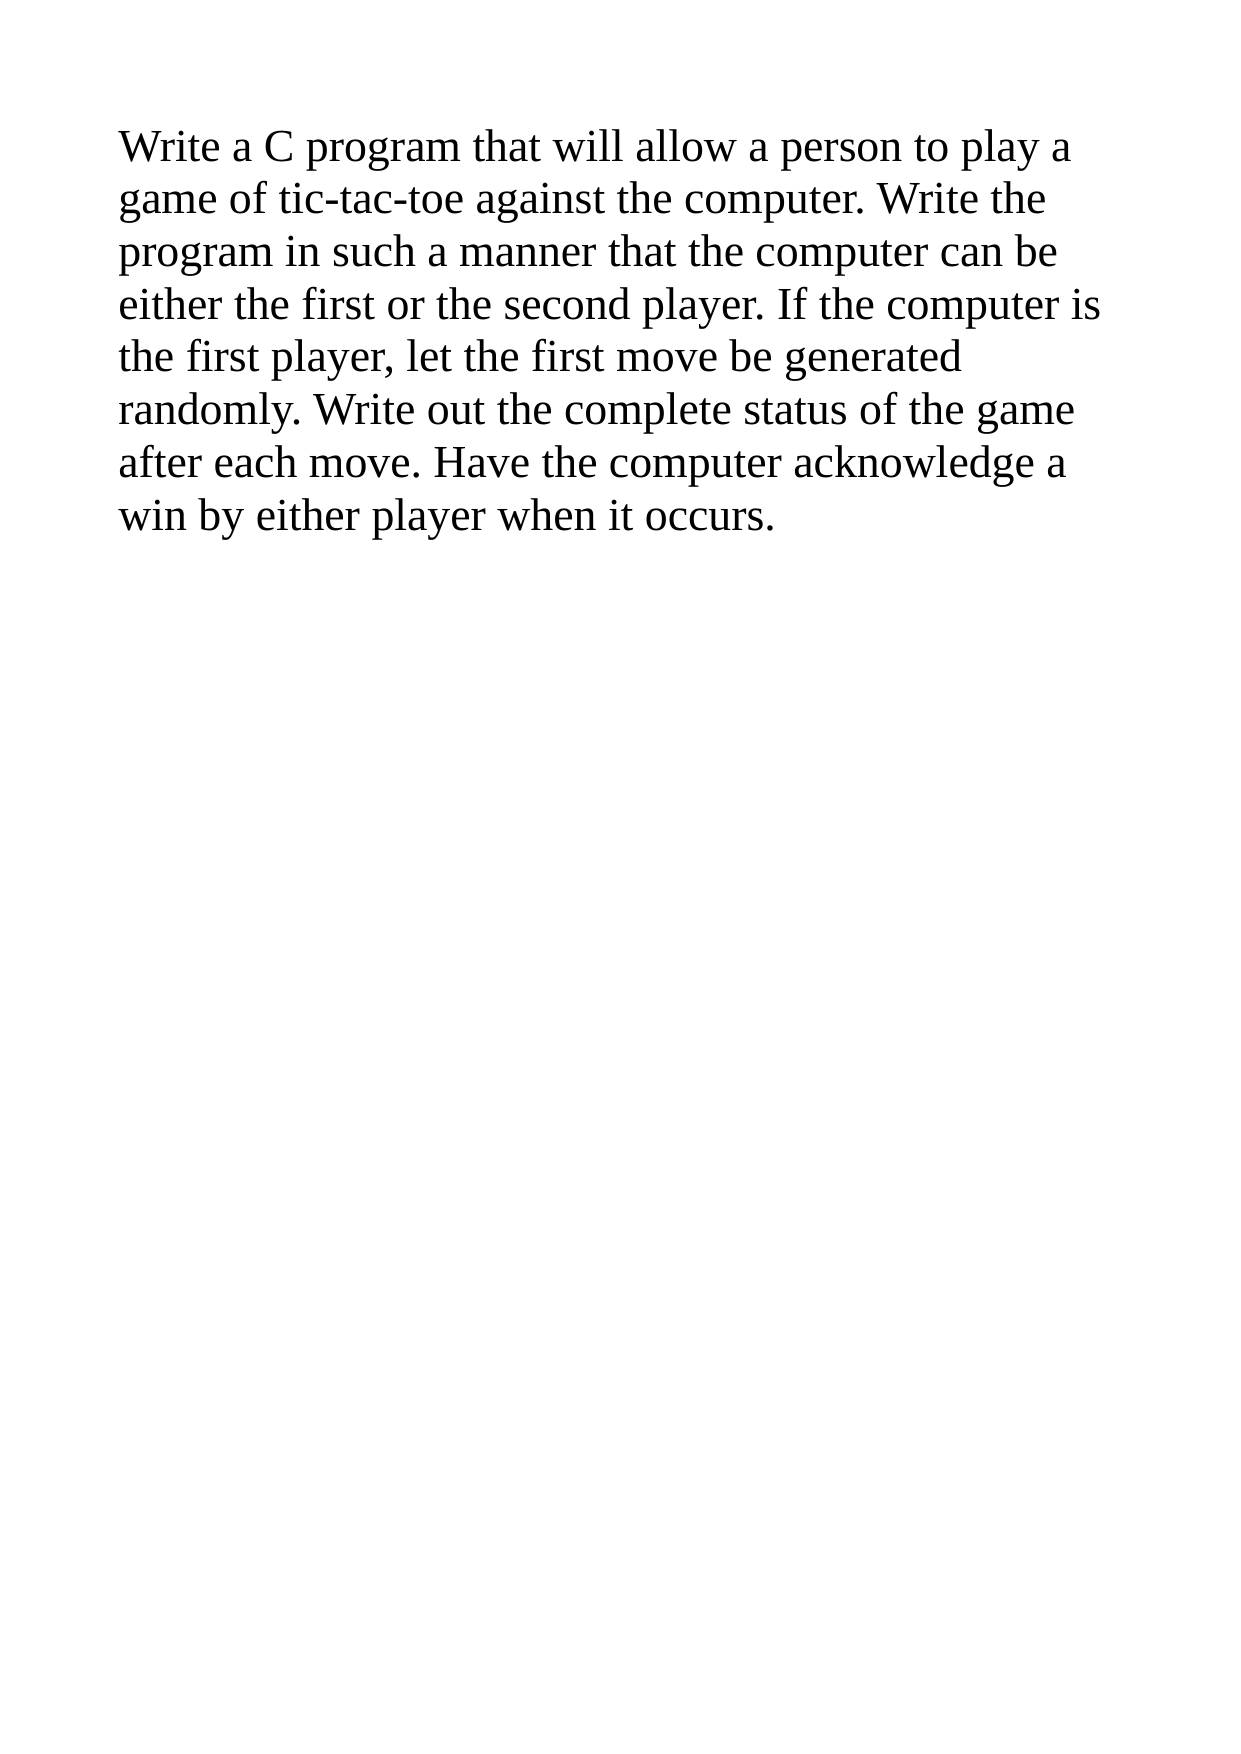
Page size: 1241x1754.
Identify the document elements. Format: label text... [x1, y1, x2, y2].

text Write a C program that will allow a person to play a game of tic-tac-toe against the computer. Write the program in such a manner that the computer can be either the first or the second player. If the computer is the first player, let the first move be generated randomly. Write out the complete status of the game after each move. Have the computer acknowledge a win by either player when it occurs. [118, 118, 1122, 540]
